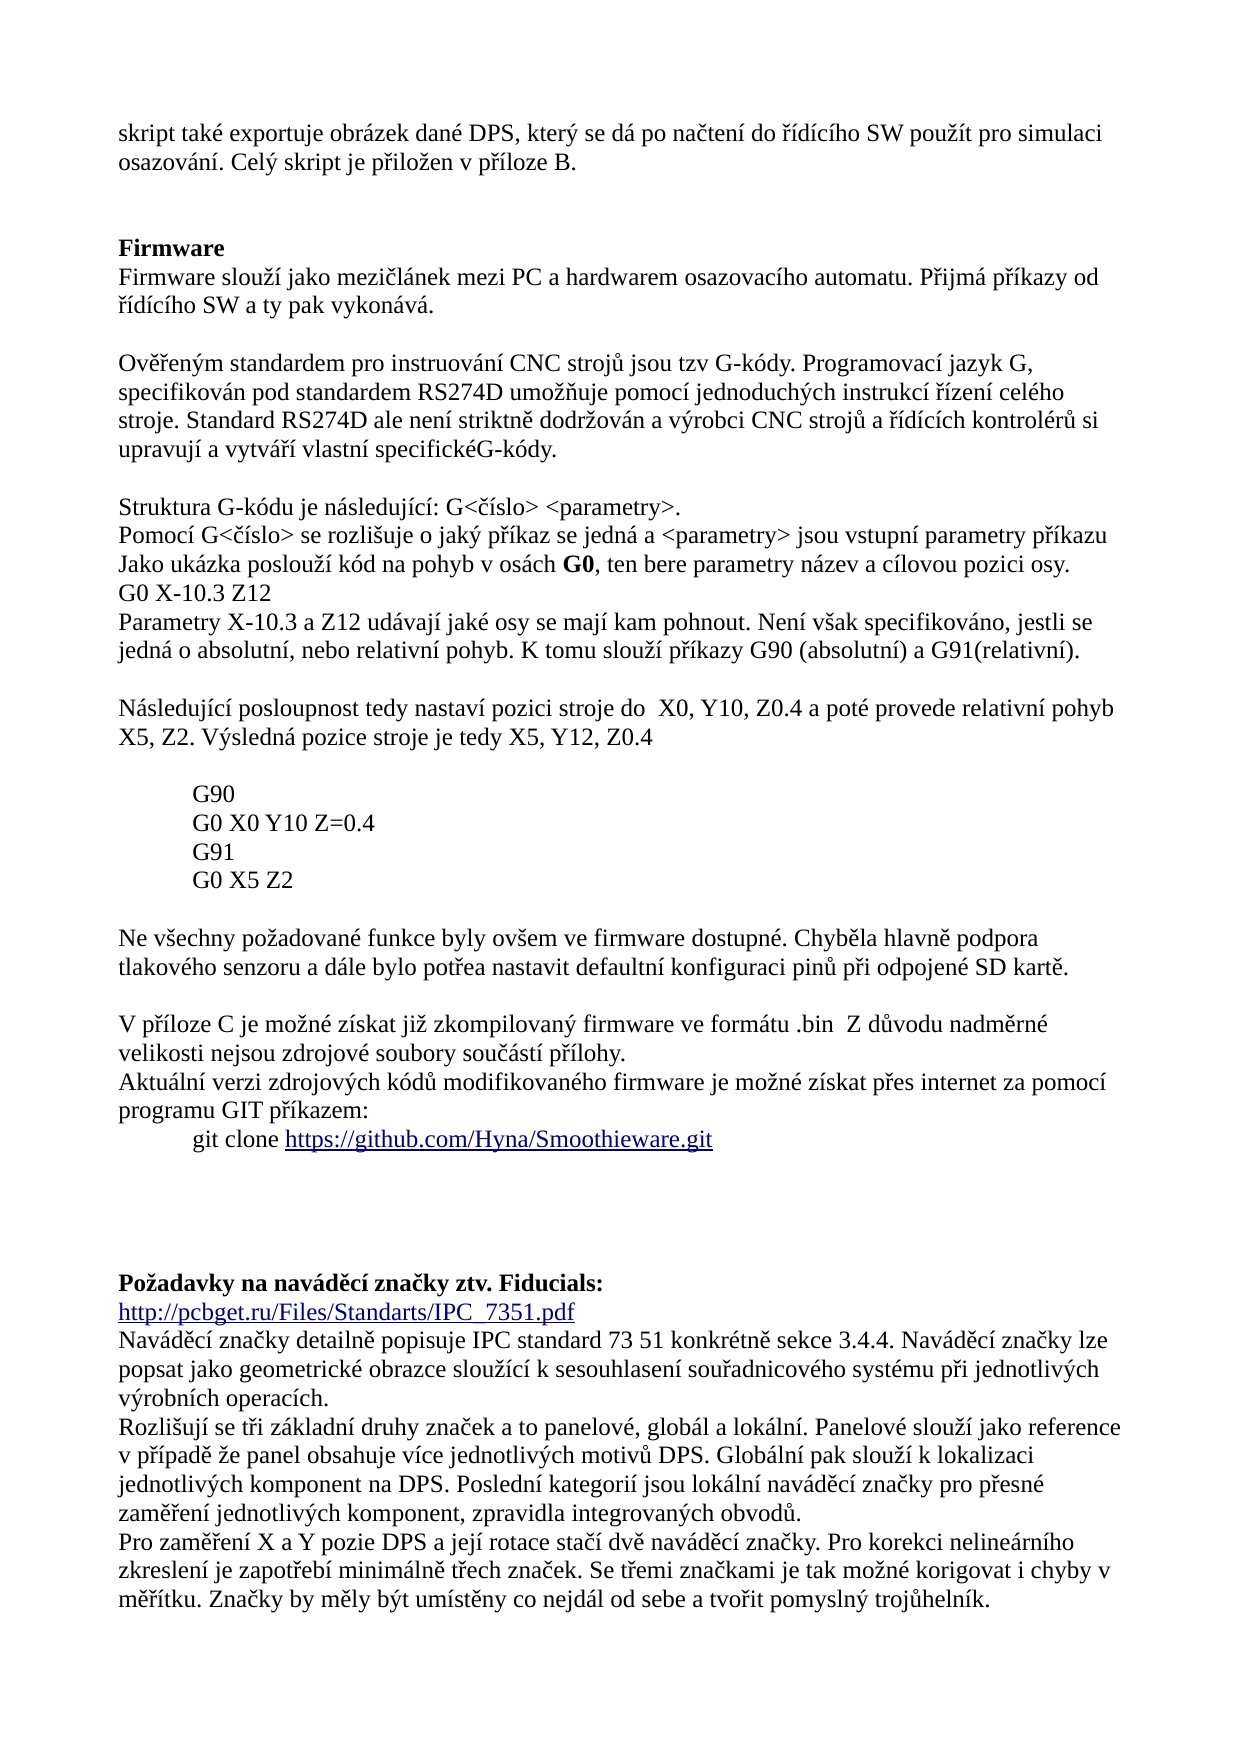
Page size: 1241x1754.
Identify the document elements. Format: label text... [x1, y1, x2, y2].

text V příloze C je možné získat již zkompilovaný firmware ve formátu .bin Z důvodu nadměrné velikosti nejsou zdrojové soubory součástí přílohy. [118, 1009, 1122, 1067]
text G91 [118, 837, 1122, 866]
text G0 X5 Z2 [118, 866, 1122, 894]
text Naváděcí značky detailně popisuje IPC standard 73 51 konkrétně sekce 3.4.4. Naváděcí značky lze popsat jako geometrické obrazce sloužící k sesouhlasení souřadnicového systému při jednotlivých výrobních operacích. [118, 1326, 1122, 1412]
text Rozlišují se tři základní druhy značek a to panelové, globál a lokální. Panelové slouží jako reference v případě že panel obsahuje více jednotlivých motivů DPS. Globální pak slouží k lokalizaci jednotlivých komponent na DPS. Poslední kategorií jsou lokální naváděcí značky pro přesné zaměření jednotlivých komponent, zpravidla integrovaných obvodů. [118, 1412, 1122, 1527]
text Pro zaměření X a Y pozie DPS a její rotace stačí dvě naváděcí značky. Pro korekci nelineárního zkreslení je zapotřebí minimálně třech značek. Se třemi značkami je tak možné korigovat i chyby v měřítku. Značky by měly být umístěny co nejdál od sebe a tvořit pomyslný trojůhelník. [118, 1527, 1122, 1613]
text Firmware slouží jako mezičlánek mezi PC a hardwarem osazovacího automatu. Přijmá příkazy od řídícího SW a ty pak vykonává. [118, 262, 1122, 319]
text http://pcbget.ru/Files/Standarts/IPC_7351.pdf [118, 1297, 1122, 1326]
text Parametry X-10.3 a Z12 udávají jaké osy se mají kam pohnout. Není však specifikováno, jestli se jedná o absolutní, nebo relativní pohyb. K tomu slouží příkazy G90 (absolutní) a G91(relativní). [118, 607, 1122, 664]
text Následující posloupnost tedy nastaví pozici stroje do X0, Y10, Z0.4 a poté provede relativní pohyb X5, Z2. Výsledná pozice stroje je tedy X5, Y12, Z0.4 [118, 693, 1122, 751]
text skript také exportuje obrázek dané DPS, který se dá po načtení do řídícího SW použít pro simulaci osazování. Celý skript je přiložen v příloze B. [118, 118, 1122, 176]
text Struktura G-kódu je následující: G<číslo> <parametry>. [118, 492, 1122, 521]
text git clone https://github.com/Hyna/Smoothieware.git [118, 1124, 1122, 1153]
text G0 X-10.3 Z12 [118, 578, 1122, 607]
text G90 [118, 779, 1122, 808]
text Ne všechny požadované funkce byly ovšem ve firmware dostupné. Chyběla hlavně podpora tlakového senzoru a dále bylo potřea nastavit defaultní konfiguraci pinů při odpojené SD kartě. [118, 923, 1122, 981]
text Firmware [118, 233, 1122, 262]
text G0 X0 Y10 Z=0.4 [118, 808, 1122, 837]
text Ověřeným standardem pro instruování CNC strojů jsou tzv G-kódy. Programovací jazyk G, specifikován pod standardem RS274D umožňuje pomocí jednoduchých instrukcí řízení celého stroje. Standard RS274D ale není striktně dodržován a výrobci CNC strojů a řídících kontrolérů si upravují a vytváří vlastní specifickéG-kódy. [118, 348, 1122, 463]
text Pomocí G<číslo> se rozlišuje o jaký příkaz se jedná a <parametry> jsou vstupní parametry příkazu [118, 521, 1122, 549]
text Aktuální verzi zdrojových kódů modifikovaného firmware je možné získat přes internet za pomocí programu GIT příkazem: [118, 1067, 1122, 1124]
text Požadavky na naváděcí značky ztv. Fiducials: [118, 1268, 1122, 1297]
text Jako ukázka poslouží kód na pohyb v osách G0, ten bere parametry název a cílovou pozici osy. [118, 549, 1122, 578]
